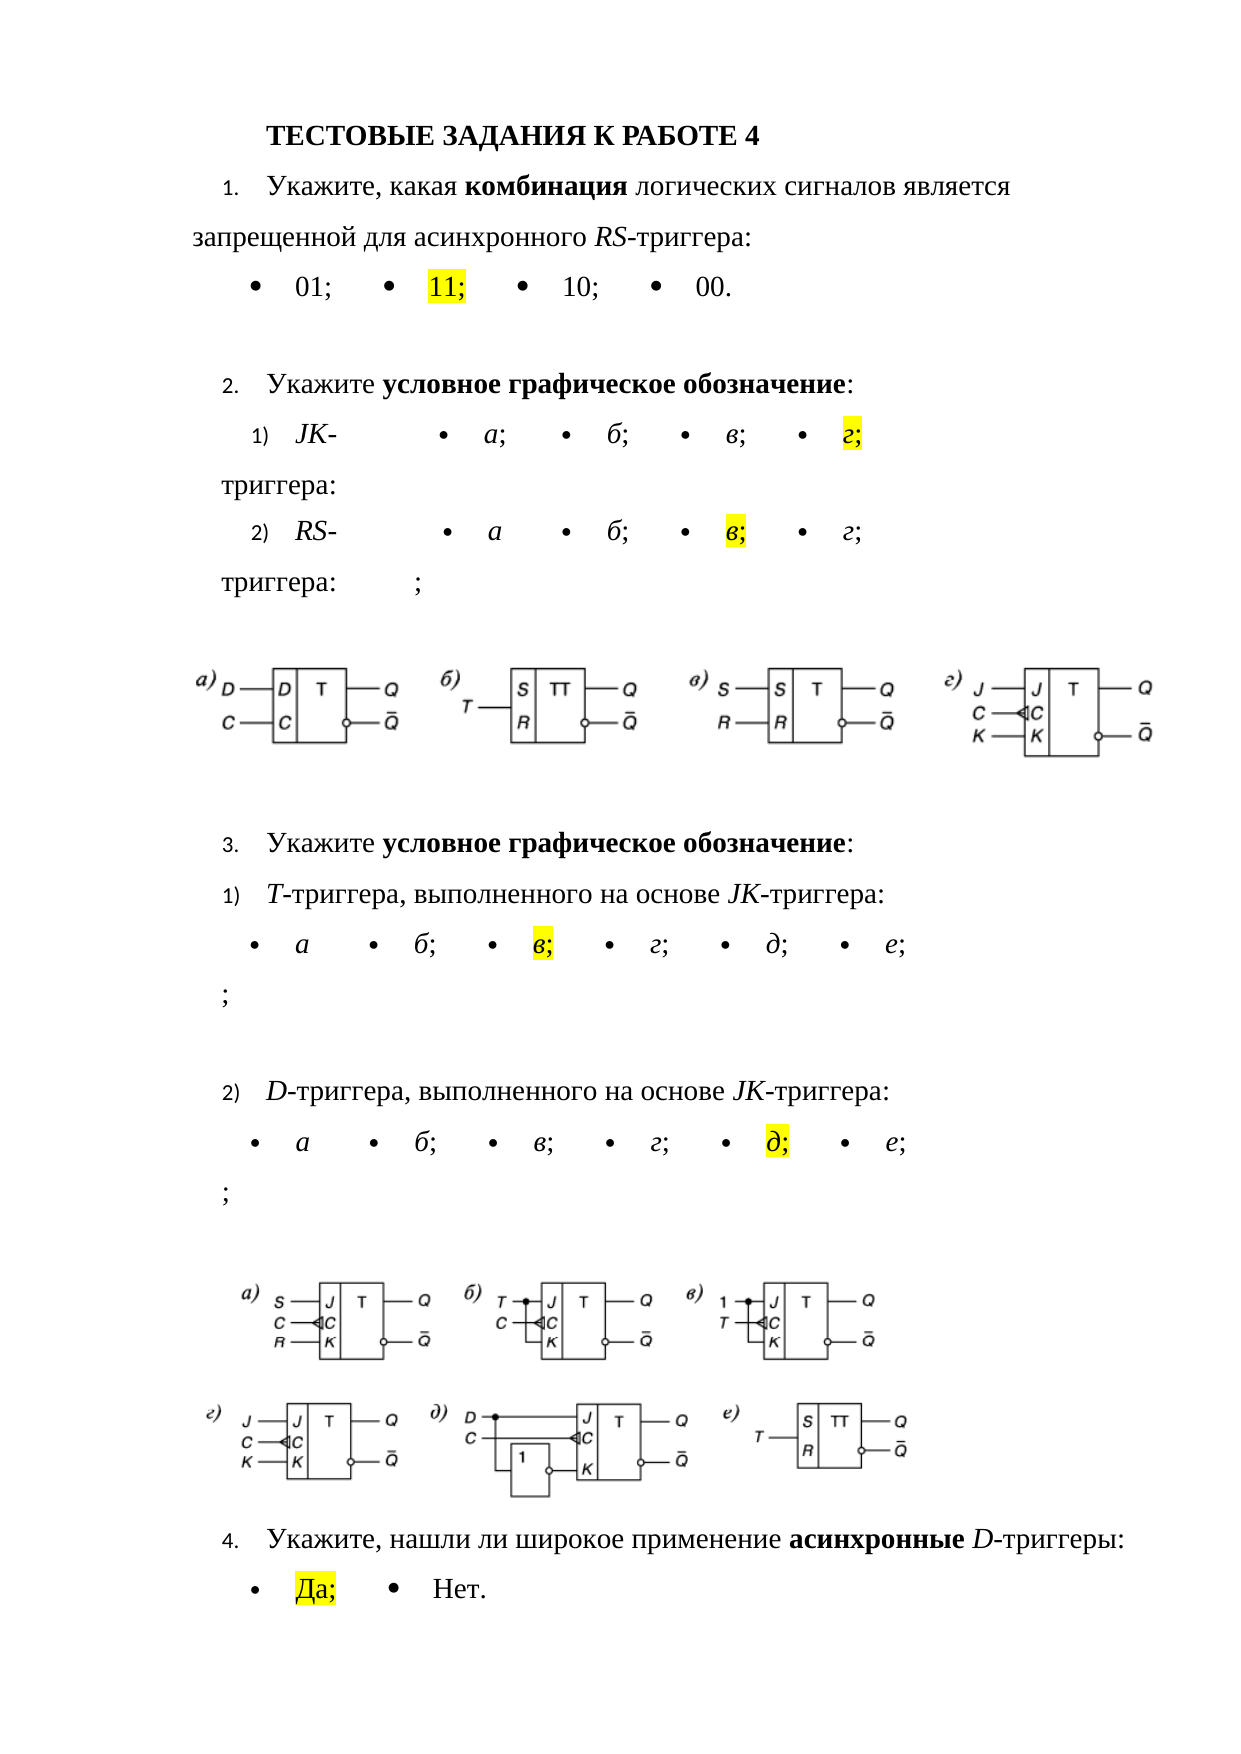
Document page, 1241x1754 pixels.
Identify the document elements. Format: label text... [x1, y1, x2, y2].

picture [192, 660, 1161, 762]
table_header а; [210, 1124, 329, 1221]
picture [192, 1271, 929, 1507]
table_header г; [565, 926, 681, 1023]
table_header 00. [610, 269, 743, 316]
table_header JK-триггера: [210, 416, 399, 513]
list Укажите условное графическое обозначение: [192, 366, 1152, 400]
table_header е; [800, 1124, 918, 1221]
table_header б; [329, 1124, 448, 1221]
table_header 11; [343, 269, 477, 316]
table_header г; [565, 1124, 681, 1221]
table_header 01; [210, 269, 343, 316]
text ТЕСТОВЫЕ ЗАДАНИЯ К РАБОТЕ 4 [192, 118, 1152, 152]
table_header в; [641, 416, 758, 513]
table_header Да; [210, 1571, 348, 1618]
table_header а; [399, 416, 522, 513]
table_header в; [448, 926, 565, 1023]
table_header д; [681, 926, 800, 1023]
table_header б; [329, 926, 448, 1023]
table_cell б; [522, 514, 641, 610]
table_header 10; [477, 269, 610, 316]
table_header д; [681, 1124, 800, 1221]
table_cell г; [758, 514, 916, 610]
list Укажите, какая комбинация логических сигналов является запрещенной для асинхронного RS-триггера: [192, 168, 1152, 252]
table_header б; [522, 416, 641, 513]
list Укажите условное графическое обозначение: [192, 826, 1152, 859]
list Укажите, нашли ли широкое применение асинхронные D-триггеры: [192, 1521, 1152, 1554]
table_header г; [758, 416, 916, 513]
table_cell в; [641, 514, 758, 610]
list Т-триггера, выполненного на основе JK-триггера: [192, 876, 1152, 909]
table_cell а; [403, 514, 522, 610]
table_header Нет. [348, 1571, 498, 1618]
table_header е; [800, 926, 917, 1023]
table_header в; [448, 1124, 565, 1221]
list D-триггера, выполненного на основе JK-триггера: [192, 1073, 1152, 1107]
table_header а; [210, 926, 329, 1023]
table_cell RS-триггера: [210, 514, 403, 610]
